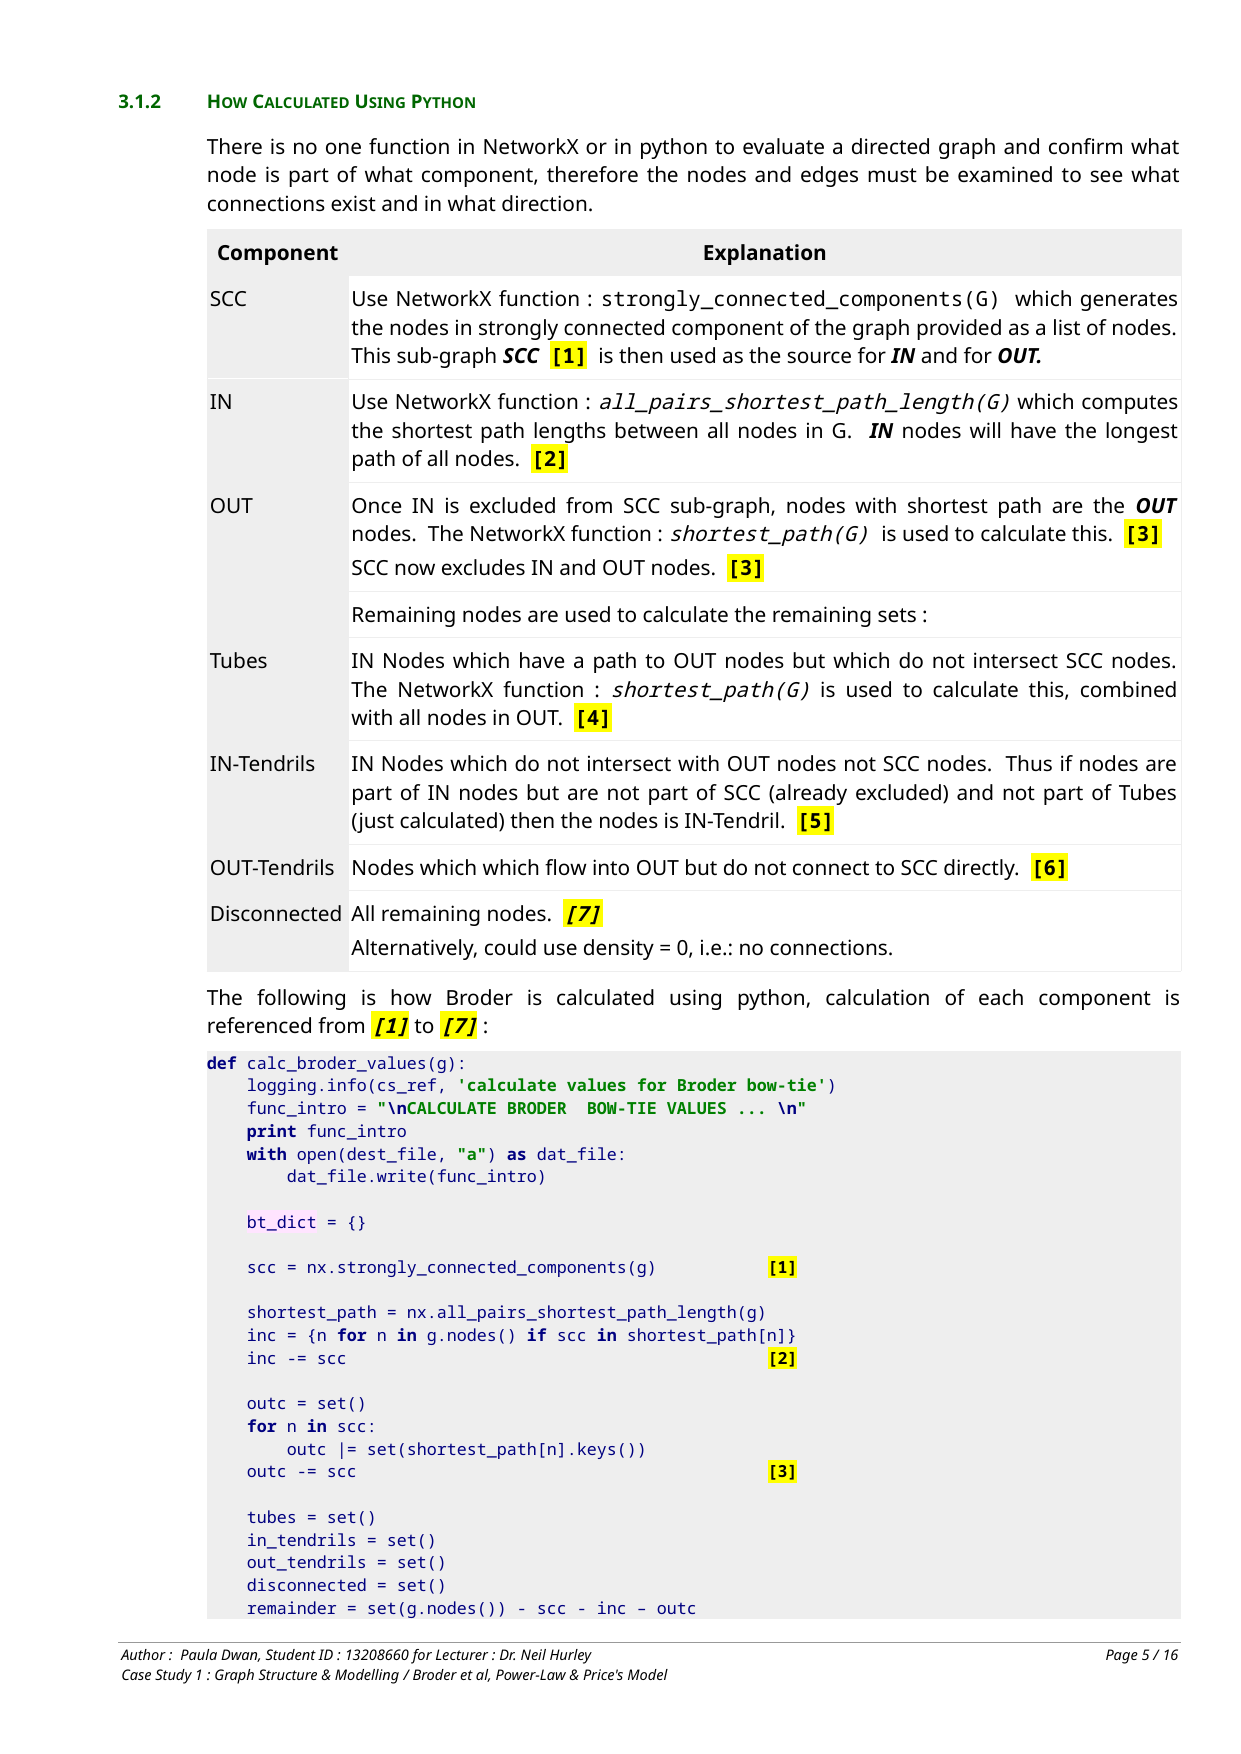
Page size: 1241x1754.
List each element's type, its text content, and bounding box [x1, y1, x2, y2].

text remainder = set(g.nodes()) - scc - inc – outc [207, 1596, 1181, 1619]
text def calc_broder_values(g): [207, 1051, 1181, 1074]
text func_intro = "\nCALCULATE BRODER BOW-TIE VALUES ... \n" [207, 1097, 1181, 1119]
text There is no one function in NetworkX or in python to evaluate a directed graph and confirm what node is part of what component, therefore the nodes and edges must be examined to see what connections exist and in what direction. [207, 132, 1181, 217]
text disconnected = set() [207, 1574, 1181, 1596]
text outc -= scc [3] [207, 1460, 1181, 1483]
text The following is how Broder is calculated using python, calculation of each component is referenced from [1] to [7] : [207, 983, 1181, 1039]
text inc = {n for n in g.nodes() if scc in shortest_path[n]} [207, 1324, 1181, 1347]
text out_tendrils = set() [207, 1551, 1181, 1574]
table_cell Once IN is excluded from SCC sub-graph, nodes with shortest path are the OUT nodes. The NetworkX function : shortest_path(G) is used to calculate this. [3] SCC now excludes IN and OUT nodes. [3] [349, 483, 1181, 591]
text dat_file.write(func_intro) [207, 1165, 1181, 1188]
text tubes = set() [207, 1506, 1181, 1528]
text with open(dest_file, "a") as dat_file: [207, 1142, 1181, 1165]
table_cell OUT-Tendrils [208, 845, 348, 890]
table_header Explanation [349, 230, 1181, 275]
table_cell IN Nodes which have a path to OUT nodes but which do not intersect SCC nodes. The NetworkX function : shortest_path(G) is used to calculate this, combined with all nodes in OUT. [4] [349, 638, 1181, 740]
table_cell Use NetworkX function : strongly_connected_components(G) which generates the nodes in strongly connected component of the graph provided as a list of nodes. This sub-graph SCC [1] is then used as the source for IN and for OUT. [349, 276, 1181, 378]
table_cell IN Nodes which do not intersect with OUT nodes not SCC nodes. Thus if nodes are part of IN nodes but are not part of SCC (already excluded) and not part of Tubes (just calculated) then the nodes is IN-Tendril. [5] [349, 741, 1181, 844]
table_cell SCC [208, 276, 348, 378]
table_cell IN [208, 380, 348, 482]
table_header Component [208, 230, 348, 275]
text outc |= set(shortest_path[n].keys()) [207, 1437, 1181, 1460]
text outc = set() [207, 1392, 1181, 1415]
table_cell Remaining nodes are used to calculate the remaining sets : [349, 592, 1181, 637]
table_cell IN-Tendrils [208, 741, 348, 844]
table_cell All remaining nodes. [7] Alternatively, could use density = 0, i.e.: no connections. [349, 891, 1181, 971]
text bt_dict = {} [207, 1210, 1181, 1233]
table_cell Tubes [208, 638, 348, 740]
text in_tendrils = set() [207, 1528, 1181, 1551]
table_cell Use NetworkX function : all_pairs_shortest_path_length(G) which computes the shortest path lengths between all nodes in G. IN nodes will have the longest path of all nodes. [2] [349, 380, 1181, 482]
text print func_intro [207, 1119, 1181, 1142]
table_cell [208, 592, 348, 637]
text scc = nx.strongly_connected_components(g) [1] [207, 1256, 1181, 1278]
text for n in scc: [207, 1415, 1181, 1437]
text inc -= scc [2] [207, 1347, 1181, 1369]
table_cell Disconnected [208, 891, 348, 971]
text shortest_path = nx.all_pairs_shortest_path_length(g) [207, 1301, 1181, 1324]
table_cell Nodes which which flow into OUT but do not connect to SCC directly. [6] [349, 845, 1181, 890]
subtitle How Calculated Using Python [118, 88, 1181, 114]
text logging.info(cs_ref, 'calculate values for Broder bow-tie') [207, 1074, 1181, 1097]
table_cell OUT [208, 483, 348, 591]
